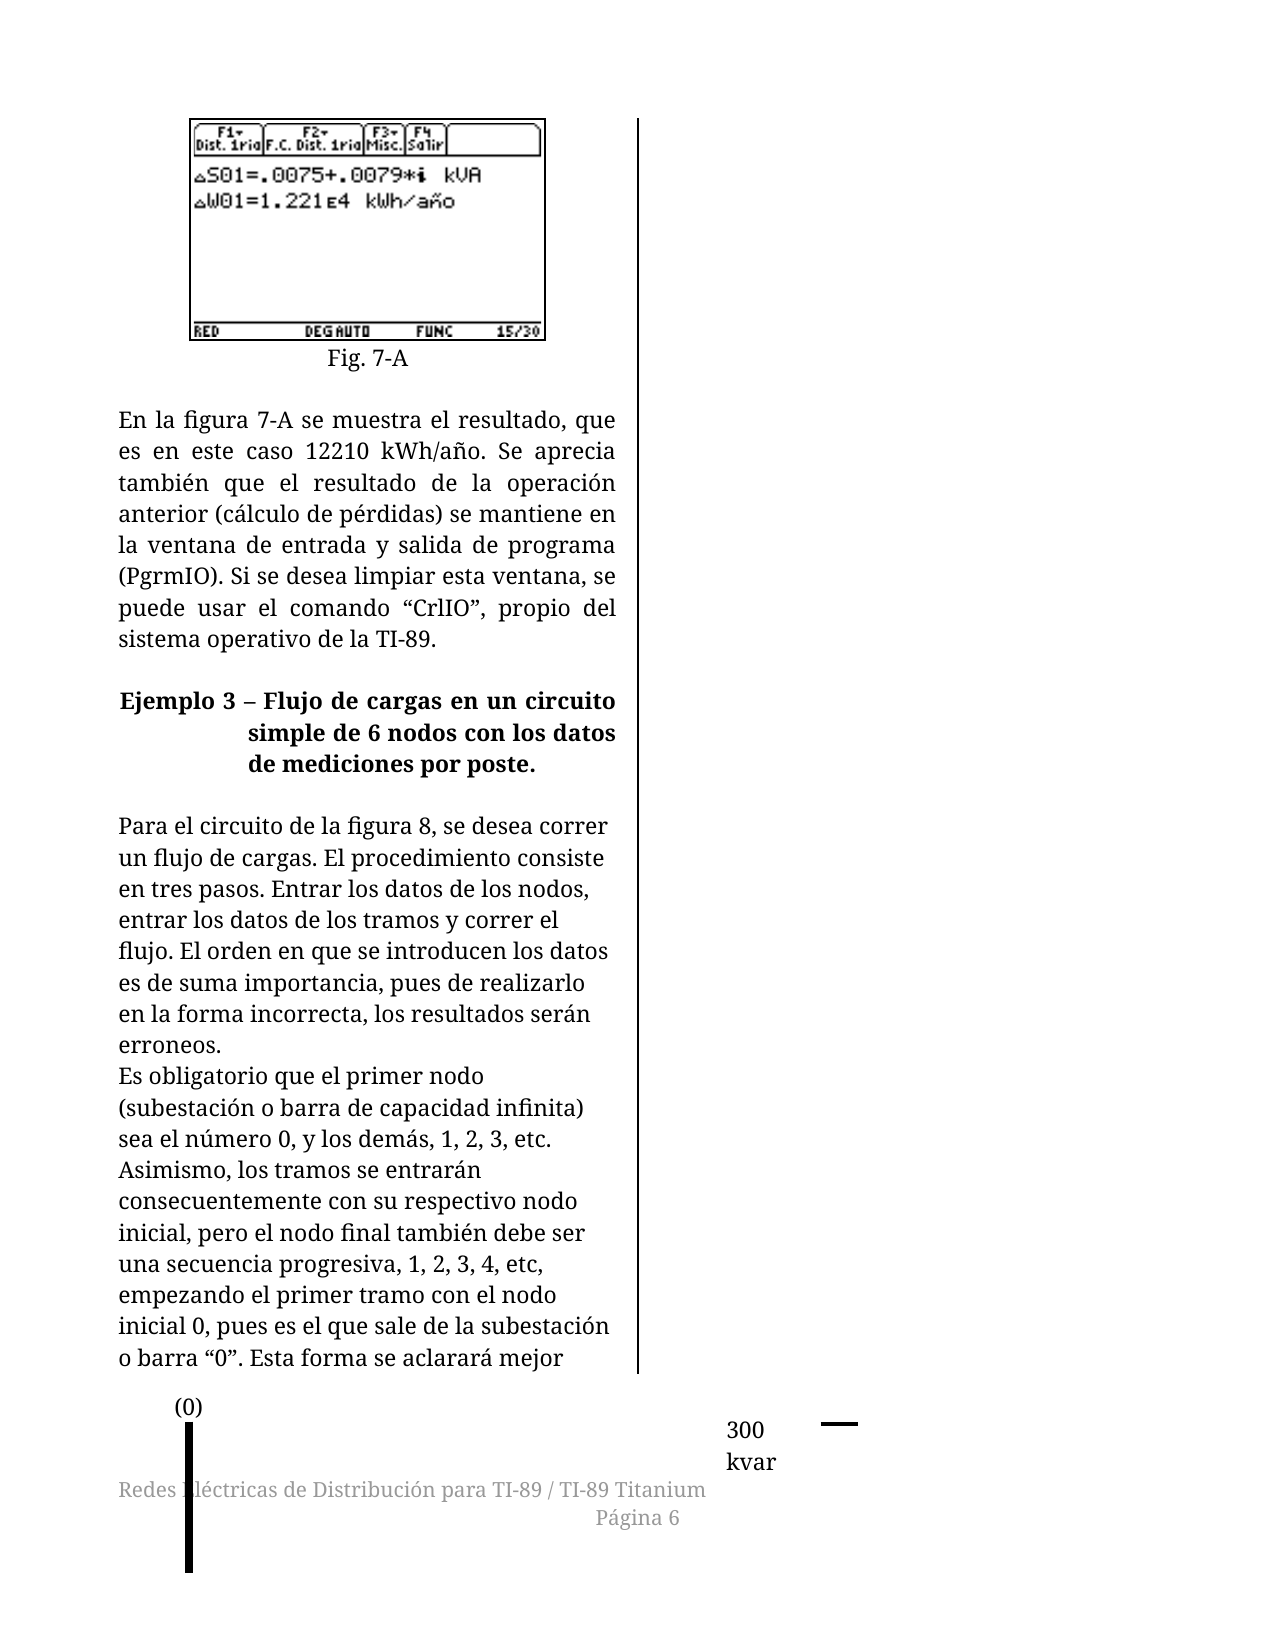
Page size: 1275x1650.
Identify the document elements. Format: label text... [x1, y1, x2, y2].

picture [193, 123, 542, 337]
text Es obligatorio que el primer nodo (subestación o barra de capacidad infinita) sea el número 0, y los demás, 1, 2, 3, etc. Asimismo, los tramos se entrarán consecuentemente con su respectivo nodo inicial, pero el nodo final también debe ser una secuencia progresiva, 1, 2, 3, 4, etc, empezando el primer tramo con el nodo inicial 0, pues es el que sale de la subestación o barra “0”. Esta forma se aclarará mejor [118, 1060, 617, 1373]
text Ejemplo 3 – Flujo de cargas en un circuito simple de 6 nodos con los datos de mediciones por poste. [119, 685, 617, 779]
text Fig. 7-A [118, 118, 617, 373]
text En la figura 7-A se muestra el resultado, que es en este caso 12210 kWh/año. Se aprecia también que el resultado de la operación anterior (cálculo de pérdidas) se mantiene en la ventana de entrada y salida de programa (PgrmIO). Si se desea limpiar esta ventana, se puede usar el comando “CrlIO”, propio del sistema operativo de la TI-89. [118, 404, 617, 654]
text Para el circuito de la figura 8, se desea correr un flujo de cargas. El procedimiento consiste en tres pasos. Entrar los datos de los nodos, entrar los datos de los tramos y correr el flujo. El orden en que se introducen los datos es de suma importancia, pues de realizarlo en la forma incorrecta, los resultados serán erroneos. [118, 810, 617, 1060]
